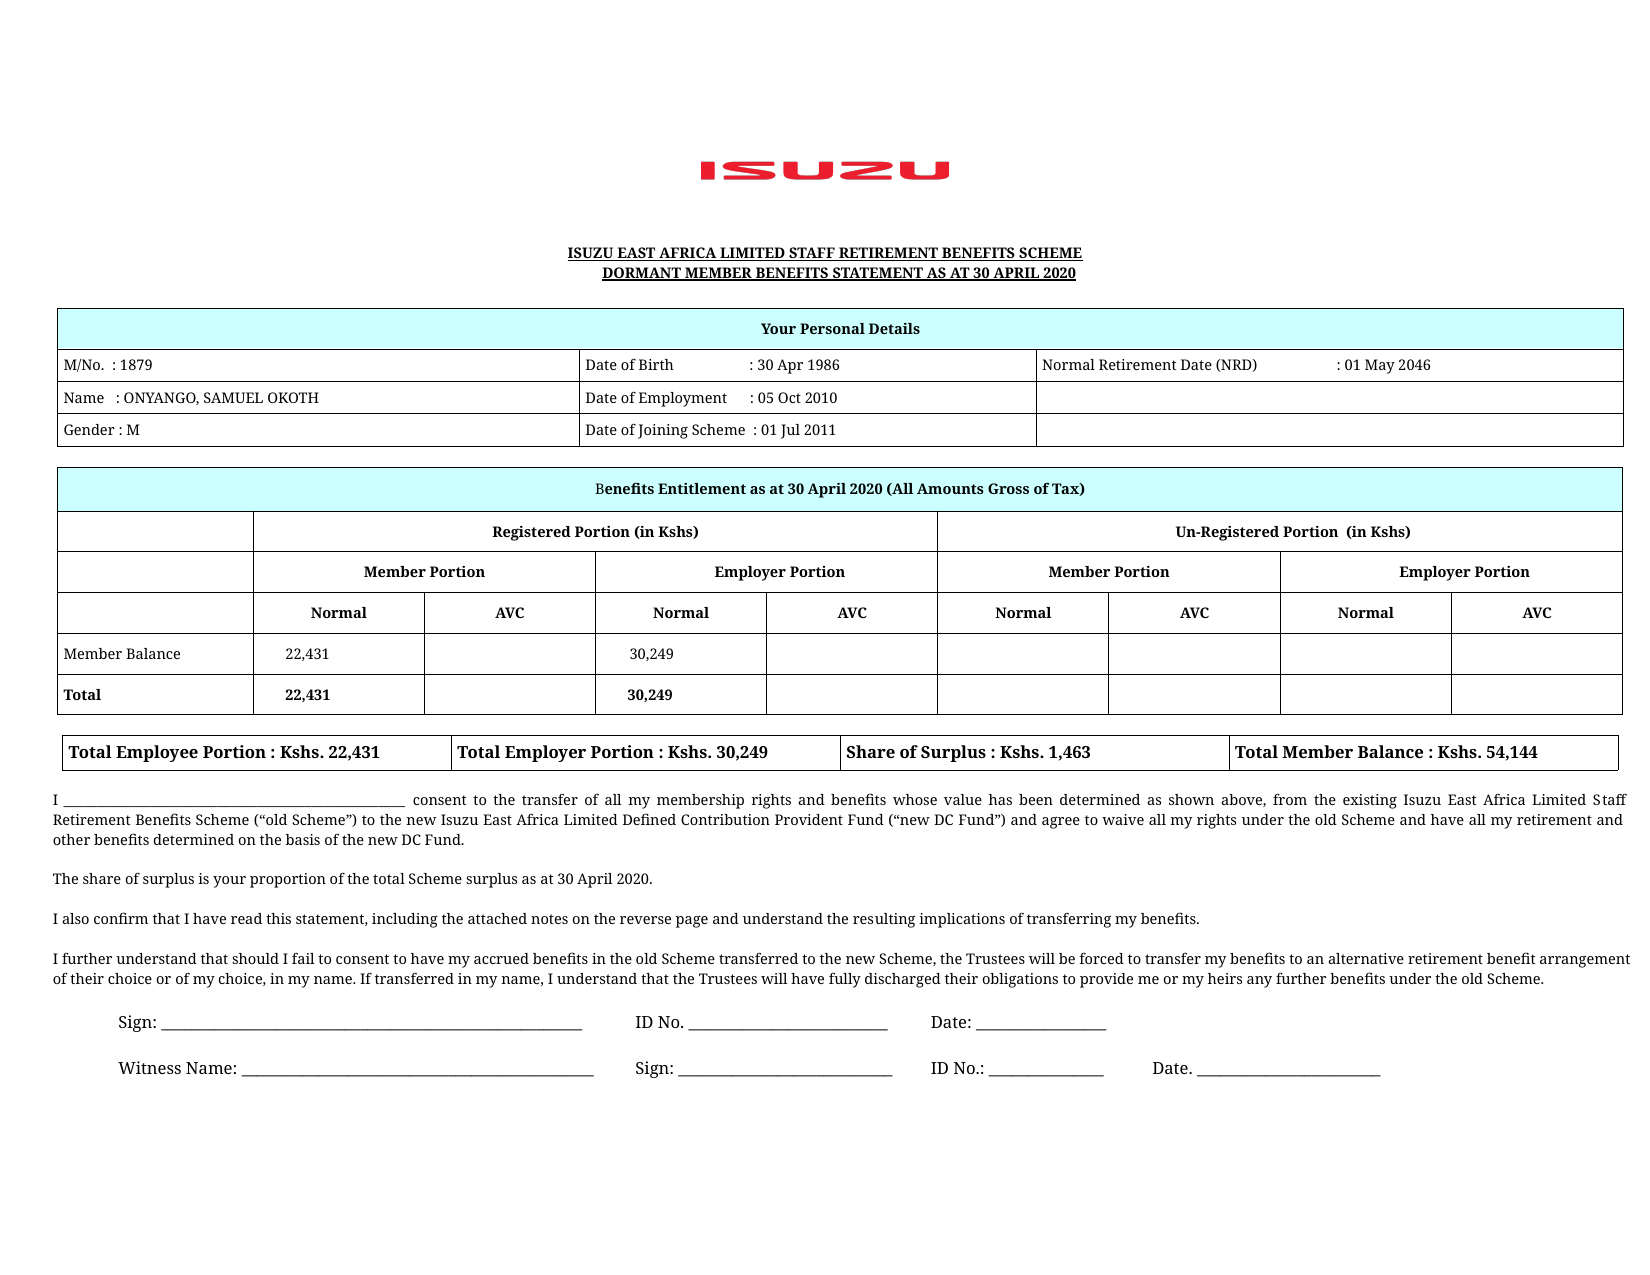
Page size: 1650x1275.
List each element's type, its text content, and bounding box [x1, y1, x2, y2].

table_cell [1037, 414, 1623, 446]
table_cell [425, 675, 595, 714]
text I also confirm that I have read this statement, including the attached notes on the reverse page and understand the resulting implications of transferring my benefits. [53, 909, 1626, 929]
table_cell M/No. : 1879 [58, 350, 579, 381]
table_cell [58, 512, 253, 551]
table_header Benefits Entitlement as at 30 April 2020 (All Amounts Gross of Tax) [58, 468, 1622, 511]
table_cell Normal [938, 593, 1108, 633]
table_cell Normal [1281, 593, 1451, 633]
table_cell [1109, 634, 1280, 673]
table_cell [58, 552, 253, 592]
table_cell AVC [1109, 593, 1280, 633]
table_cell 22,431 [254, 675, 424, 714]
text Witness Name: ______________________________________________ Sign: ____________________________ ID No.: _______________ Date. ________________________ [118, 1057, 1532, 1079]
table_cell [1109, 675, 1280, 714]
table_cell [938, 634, 1108, 673]
table_cell Normal [596, 593, 766, 633]
table_cell [1281, 634, 1451, 673]
table_cell [58, 593, 253, 633]
table_cell Gender : M [58, 414, 579, 446]
text I ___________________________________________________ consent to the transfer of all my membership rights and benefits whose value has been determined as shown above, from the existing Isuzu East Africa Limited Staff Retirement Benefits Scheme (“old Scheme”) to the new Isuzu East Africa Limited Defined Contribution Provident Fund (“new DC Fund”) and agree to waive all my rights under the old Scheme and have all my retirement and other benefits determined on the basis of the new DC Fund. [53, 789, 1626, 849]
table_header Share of Surplus : Kshs. 1,463 [841, 736, 1229, 769]
table_cell [767, 634, 937, 673]
table_cell [1281, 675, 1451, 714]
table_cell Date of Birth : 30 Apr 1986 [580, 350, 1036, 381]
table_header Total Member Balance : Kshs. 54,144 [1230, 736, 1618, 769]
table_cell AVC [767, 593, 937, 633]
table_header Your Personal Details [58, 309, 1623, 348]
picture [701, 118, 950, 223]
table_cell AVC [1452, 593, 1622, 633]
text The share of surplus is your proportion of the total Scheme surplus as at 30 April 2020. [53, 869, 1644, 889]
table_cell Employer Portion [596, 552, 937, 592]
table_cell AVC [425, 593, 595, 633]
table_cell Member Portion [254, 552, 595, 592]
table_cell Registered Portion (in Kshs) [254, 512, 937, 551]
table_cell Normal Retirement Date (NRD) : 01 May 2046 [1037, 350, 1623, 381]
table_cell [425, 634, 595, 673]
table_cell Employer Portion [1281, 552, 1622, 592]
table_cell Name : ONYANGO, SAMUEL OKOTH [58, 382, 579, 413]
subtitle DORMANT MEMBER BENEFITS STATEMENT AS AT 30 APRIL 2020 [249, 262, 1429, 282]
table_cell 30,249 [596, 675, 766, 714]
table_cell Date of Joining Scheme : 01 Jul 2011 [580, 414, 1036, 446]
table_cell [1452, 675, 1622, 714]
table_cell Date of Employment : 05 Oct 2010 [580, 382, 1036, 413]
table_header Total Employer Portion : Kshs. 30,249 [452, 736, 840, 769]
text ISUZU EAST AFRICA LIMITED STAFF RETIREMENT BENEFITS SCHEME [118, 243, 1532, 262]
table_cell Member Balance [58, 634, 253, 673]
table_cell 22,431 [254, 634, 424, 673]
table_cell 30,249 [596, 634, 766, 673]
table_cell [767, 675, 937, 714]
table_header Total Employee Portion : Kshs. 22,431 [63, 736, 451, 769]
text I further understand that should I fail to consent to have my accrued benefits in the old Scheme transferred to the new Scheme, the Trustees will be forced to transfer my benefits to an alternative retirement benefit arrangement of their choice or of my choice, in my name. If transferred in my name, I understand that the Trustees will have fully discharged their obligations to provide me or my heirs any further benefits under the old Scheme. [53, 949, 1635, 988]
table_cell Total [58, 675, 253, 714]
table_cell [938, 675, 1108, 714]
table_cell [1452, 634, 1622, 673]
table_cell Normal [254, 593, 424, 633]
table_cell Un-Registered Portion (in Kshs) [938, 512, 1622, 551]
text Sign: _______________________________________________________ ID No. __________________________ Date: _________________ [118, 1011, 1532, 1057]
table_cell [1037, 382, 1623, 413]
table_cell Member Portion [938, 552, 1280, 592]
